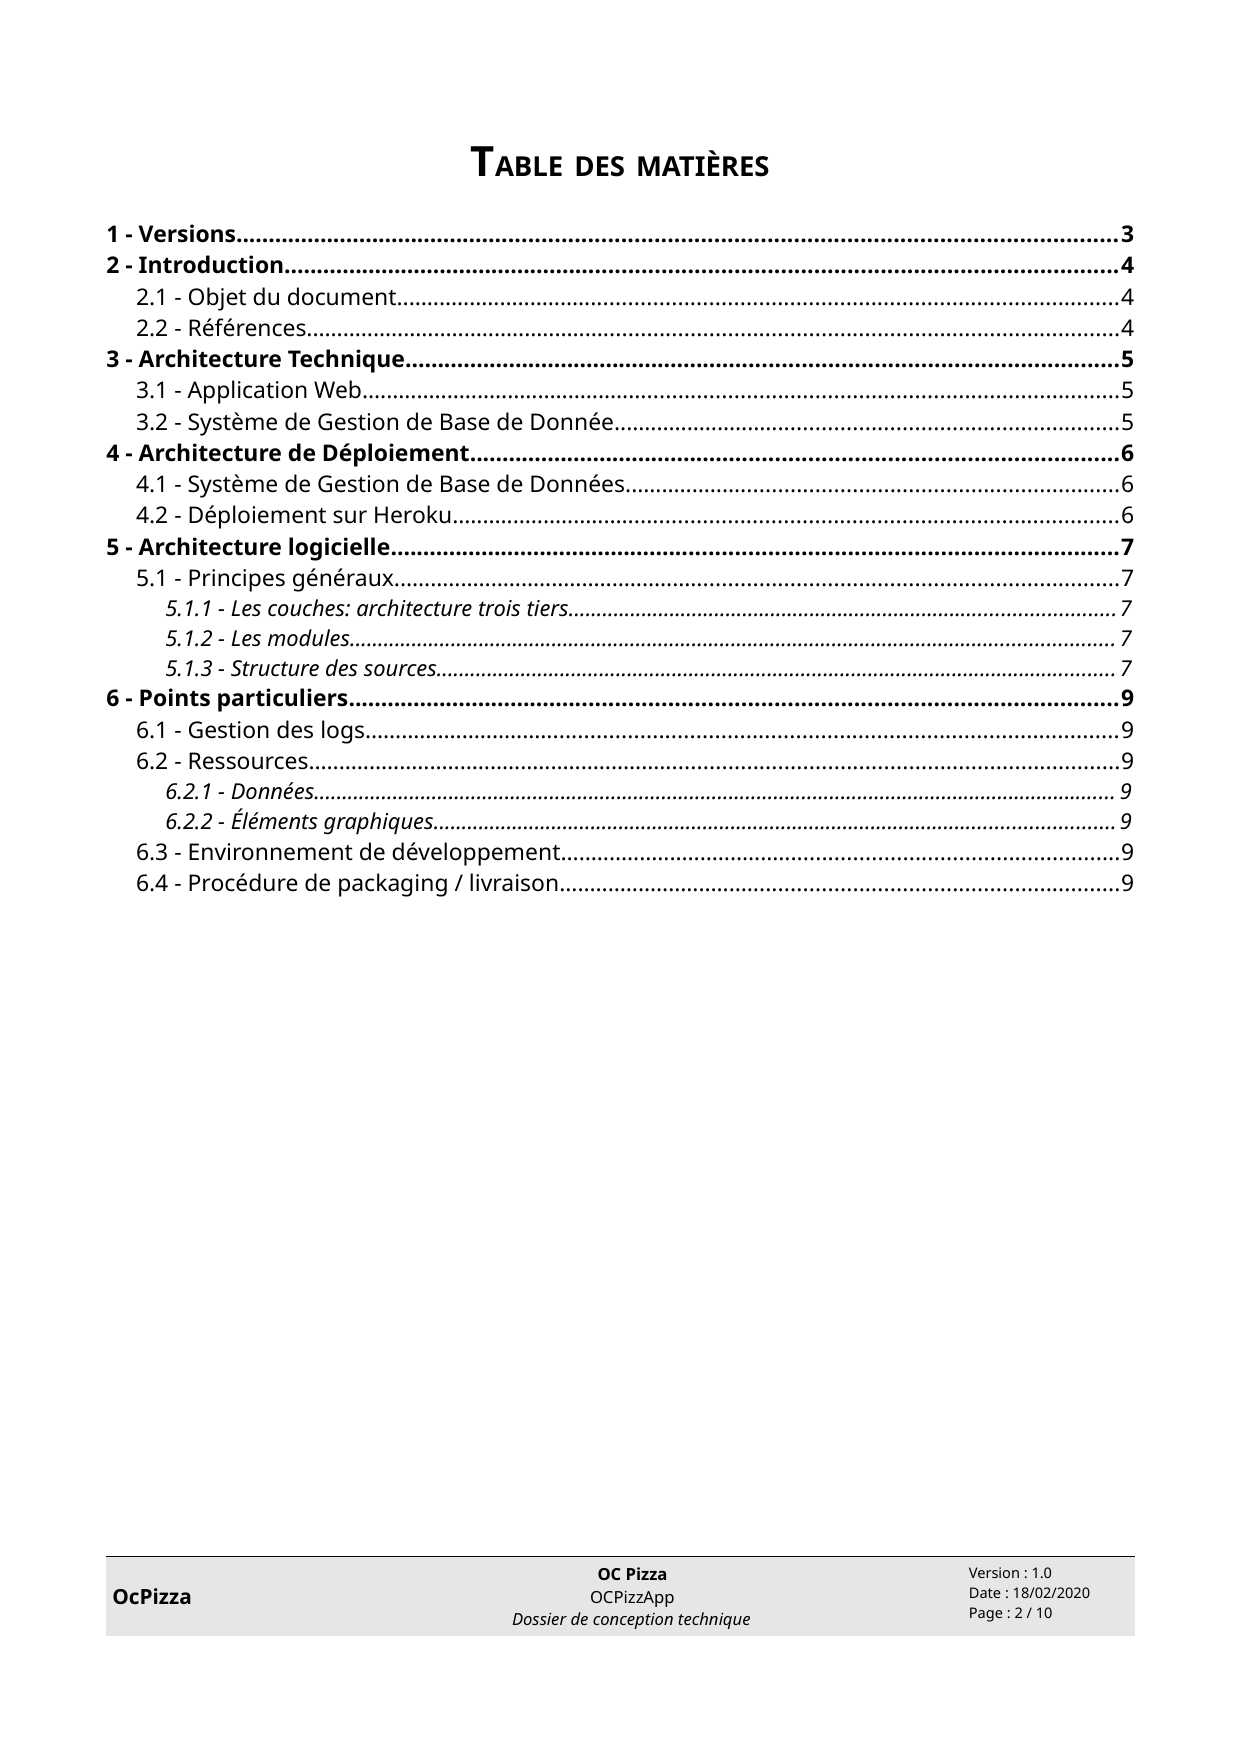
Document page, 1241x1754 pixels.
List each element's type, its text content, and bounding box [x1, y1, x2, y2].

text 4.1 - Système de Gestion de Base de Données 6 [136, 468, 1134, 499]
text 4 - Architecture de Déploiement 6 [106, 437, 1134, 468]
text 2.2 - Références 4 [136, 312, 1134, 343]
text 3 - Architecture Technique 5 [106, 343, 1134, 374]
text 6.3 - Environnement de développement 9 [136, 836, 1134, 867]
text 1 - Versions 3 [106, 218, 1134, 249]
text 5.1.3 - Structure des sources 7 [165, 652, 1134, 682]
text 3.1 - Application Web 5 [136, 374, 1134, 405]
text 5.1 - Principes généraux 7 [136, 562, 1134, 593]
text 6.4 - Procédure de packaging / livraison 9 [136, 867, 1134, 898]
text 6.1 - Gestion des logs 9 [136, 713, 1134, 745]
text 6.2.2 - Éléments graphiques 9 [165, 806, 1134, 836]
text 5 - Architecture logicielle 7 [106, 530, 1134, 562]
text 5.1.2 - Les modules 7 [165, 623, 1134, 652]
subtitle Table des matières [106, 132, 1134, 188]
text 6 - Points particuliers 9 [106, 682, 1134, 713]
text 5.1.1 - Les couches: architecture trois tiers 7 [165, 593, 1134, 623]
text 6.2 - Ressources 9 [136, 745, 1134, 776]
text 4.2 - Déploiement sur Heroku 6 [136, 499, 1134, 530]
text 6.2.1 - Données 9 [165, 776, 1134, 806]
text 3.2 - Système de Gestion de Base de Donnée 5 [136, 405, 1134, 437]
text 2.1 - Objet du document 4 [136, 280, 1134, 312]
text 2 - Introduction 4 [106, 249, 1134, 280]
